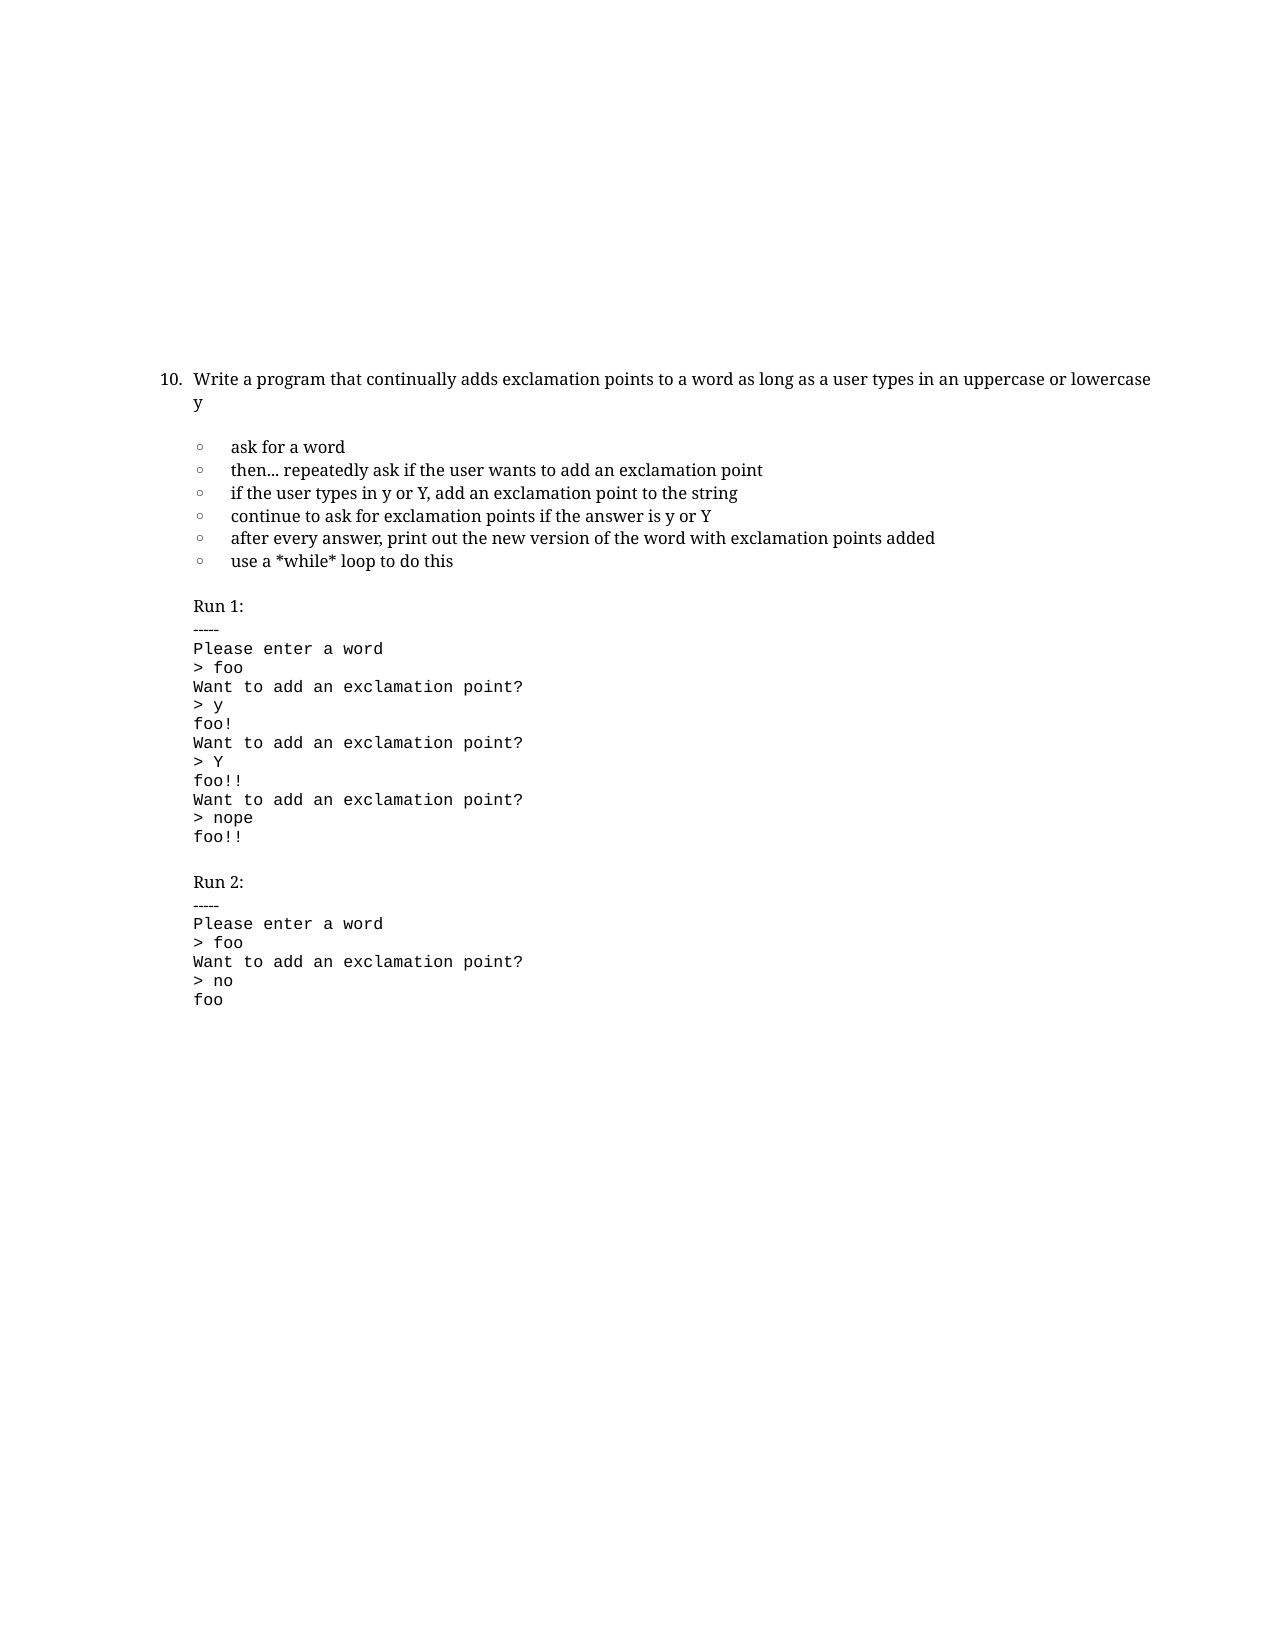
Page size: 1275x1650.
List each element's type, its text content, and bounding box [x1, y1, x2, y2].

list > no [156, 972, 1157, 991]
list Run 2: [156, 871, 1157, 893]
list foo!! [156, 772, 1157, 791]
list ----- [156, 618, 1157, 640]
list [156, 118, 1157, 368]
list Please enter a word [156, 640, 1157, 659]
list Want to add an exclamation point? [156, 735, 1157, 753]
list Want to add an exclamation point? [156, 678, 1157, 697]
list > Y [156, 753, 1157, 772]
list if the user types in y or Y, add an exclamation point to the string [193, 481, 1157, 504]
list > y [156, 697, 1157, 716]
list foo!! [156, 829, 1157, 848]
list ask for a word [193, 436, 1157, 459]
list ----- [156, 893, 1157, 916]
list Please enter a word [156, 916, 1157, 935]
list continue to ask for exclamation points if the answer is y or Y [193, 504, 1157, 527]
list foo! [156, 716, 1157, 735]
list use a *while* loop to do this [193, 549, 1157, 572]
list > foo [156, 659, 1157, 678]
list then... repeatedly ask if the user wants to add an exclamation point [193, 459, 1157, 481]
list Want to add an exclamation point? [156, 954, 1157, 972]
list > foo [156, 935, 1157, 954]
list foo [156, 991, 1157, 1010]
list after every answer, print out the new version of the word with exclamation points added [193, 527, 1157, 549]
list Want to add an exclamation point? [156, 791, 1157, 810]
list > nope [156, 810, 1157, 829]
list Write a program that continually adds exclamation points to a word as long as a user types in an uppercase or lowercase y [156, 368, 1157, 413]
list Run 1: [156, 595, 1157, 618]
